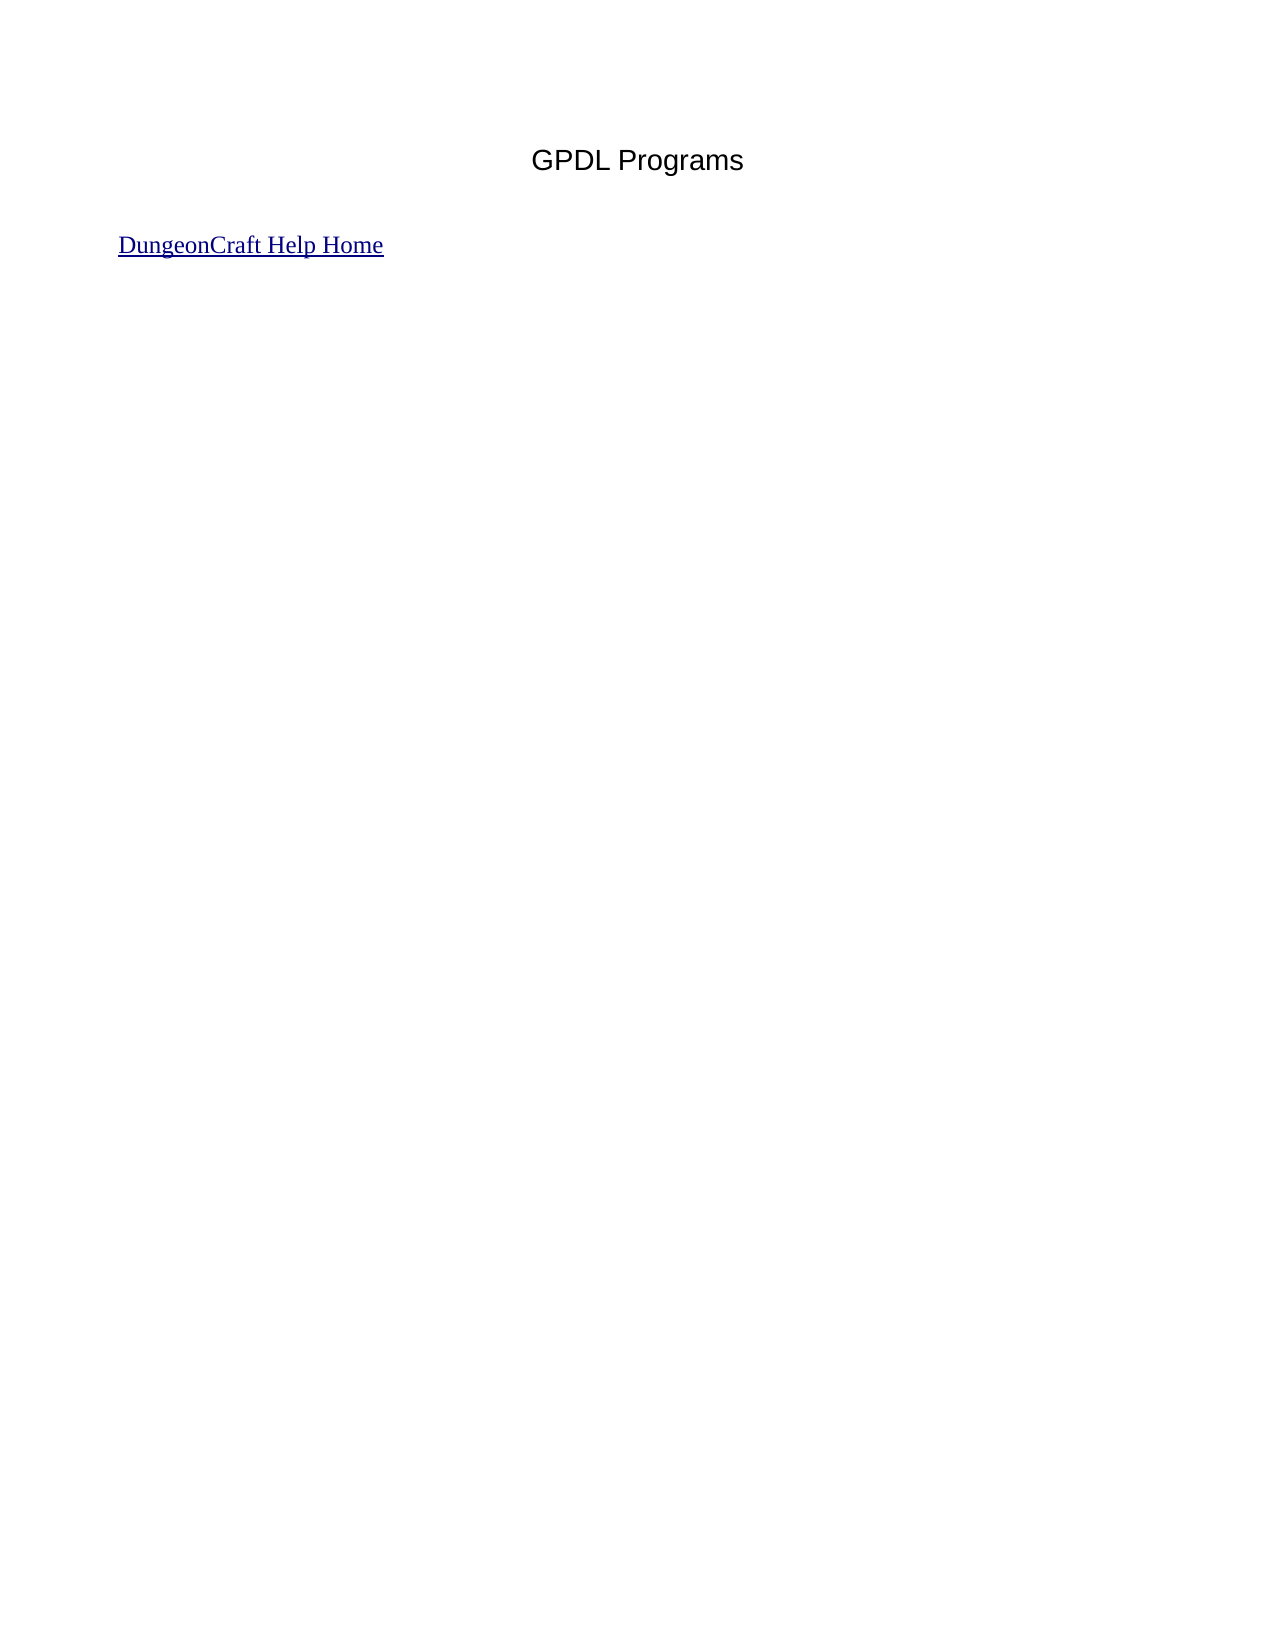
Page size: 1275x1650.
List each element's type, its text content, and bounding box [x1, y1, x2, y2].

subtitle GPDL Programs [118, 143, 1157, 177]
text DungeonCraft Help Home [118, 230, 1157, 259]
